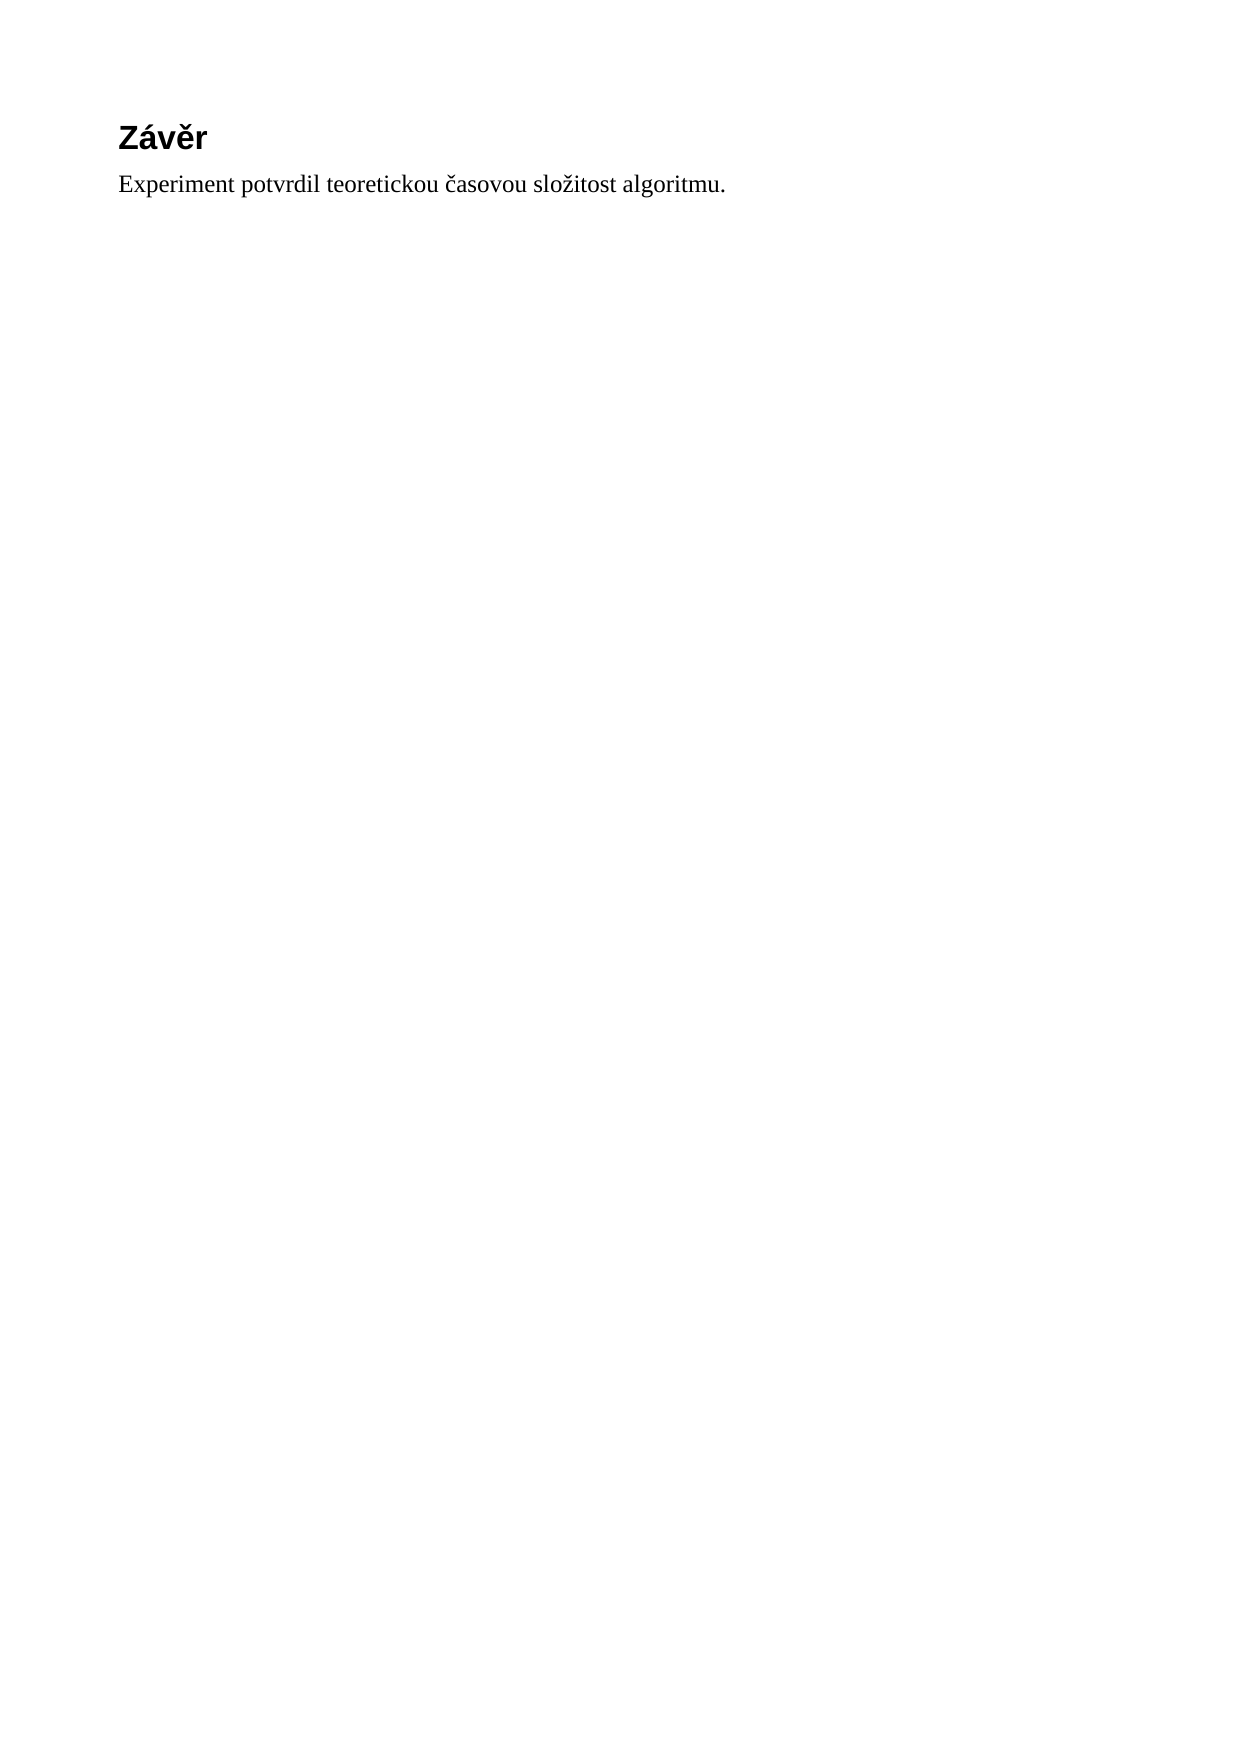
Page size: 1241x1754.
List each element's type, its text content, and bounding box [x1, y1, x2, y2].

text Experiment potvrdil teoretickou časovou složitost algoritmu. [118, 169, 1122, 198]
subtitle Závěr [118, 118, 1122, 157]
